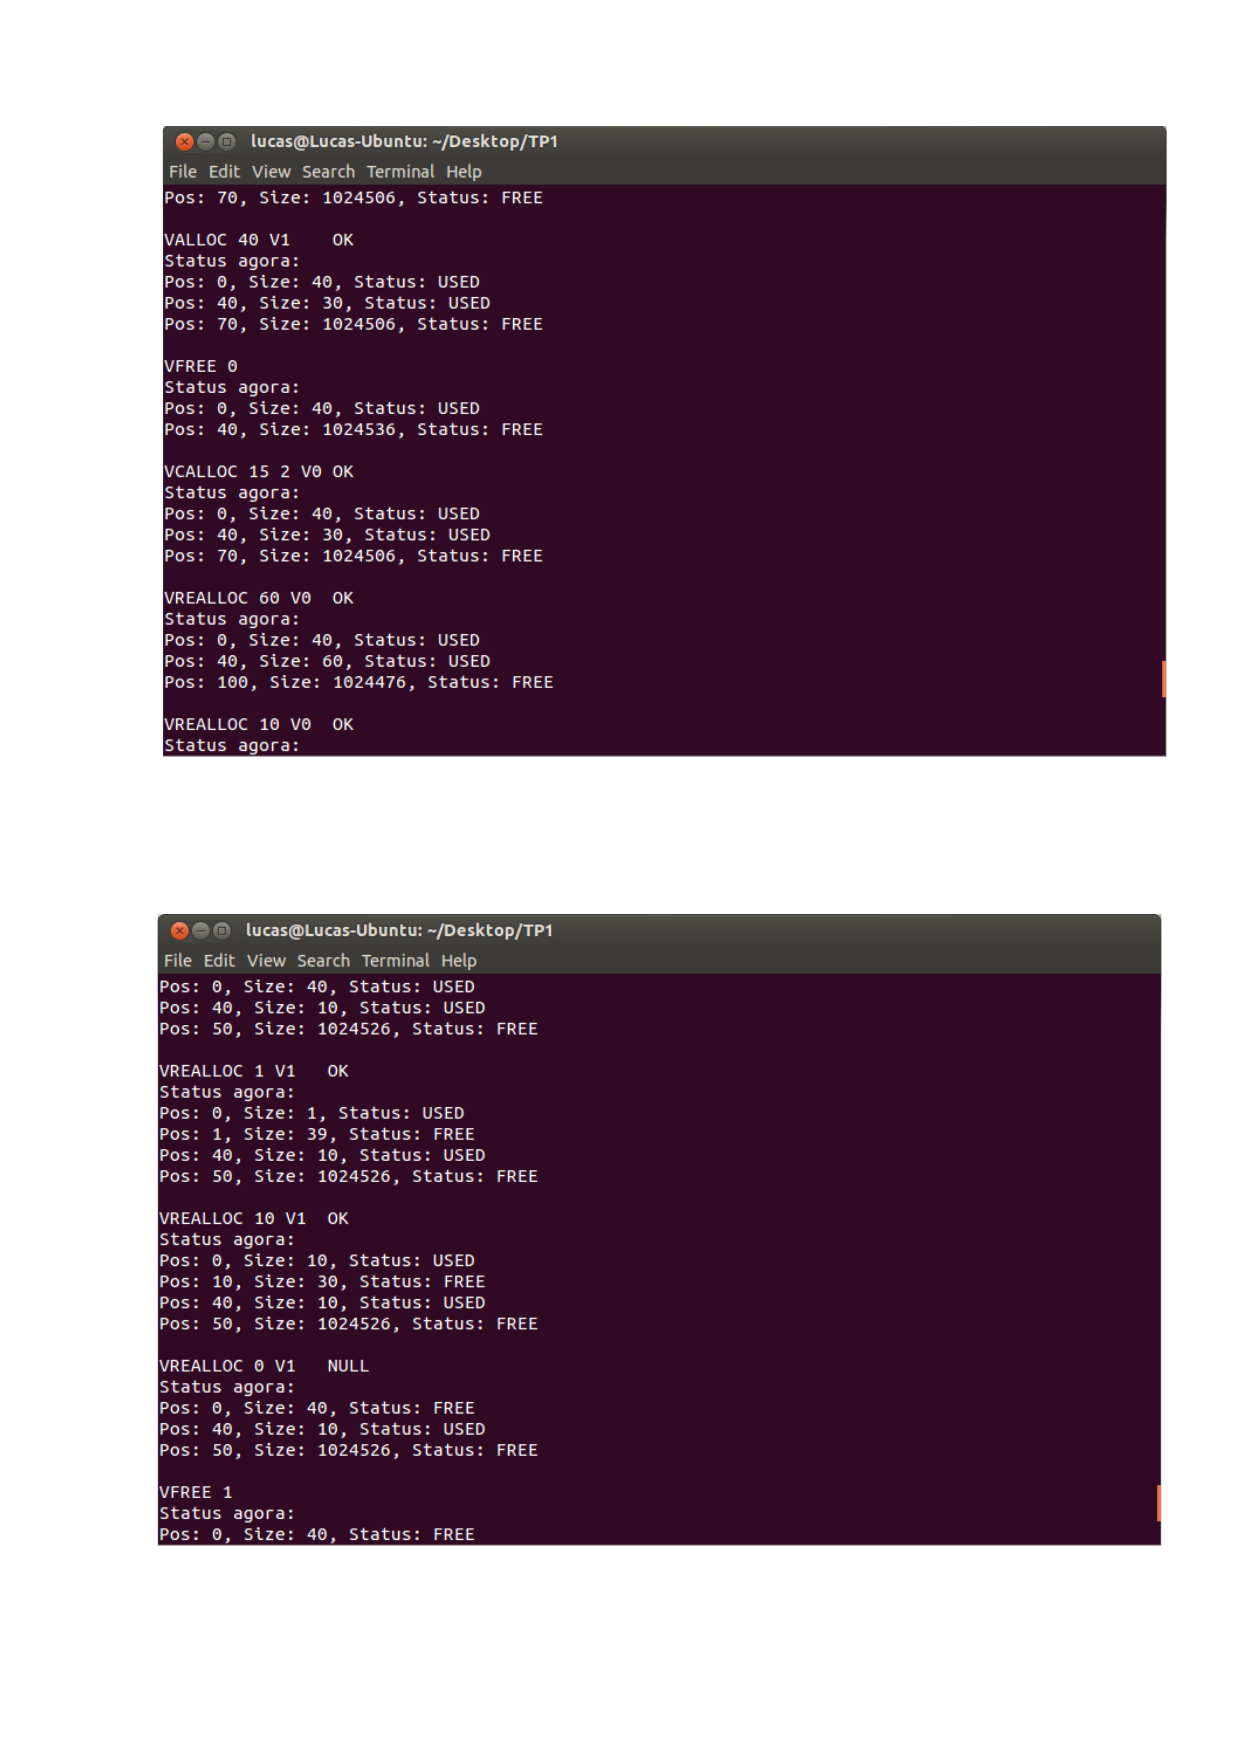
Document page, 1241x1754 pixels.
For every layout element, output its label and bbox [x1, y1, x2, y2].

picture [162, 126, 1167, 757]
picture [157, 914, 1162, 1546]
